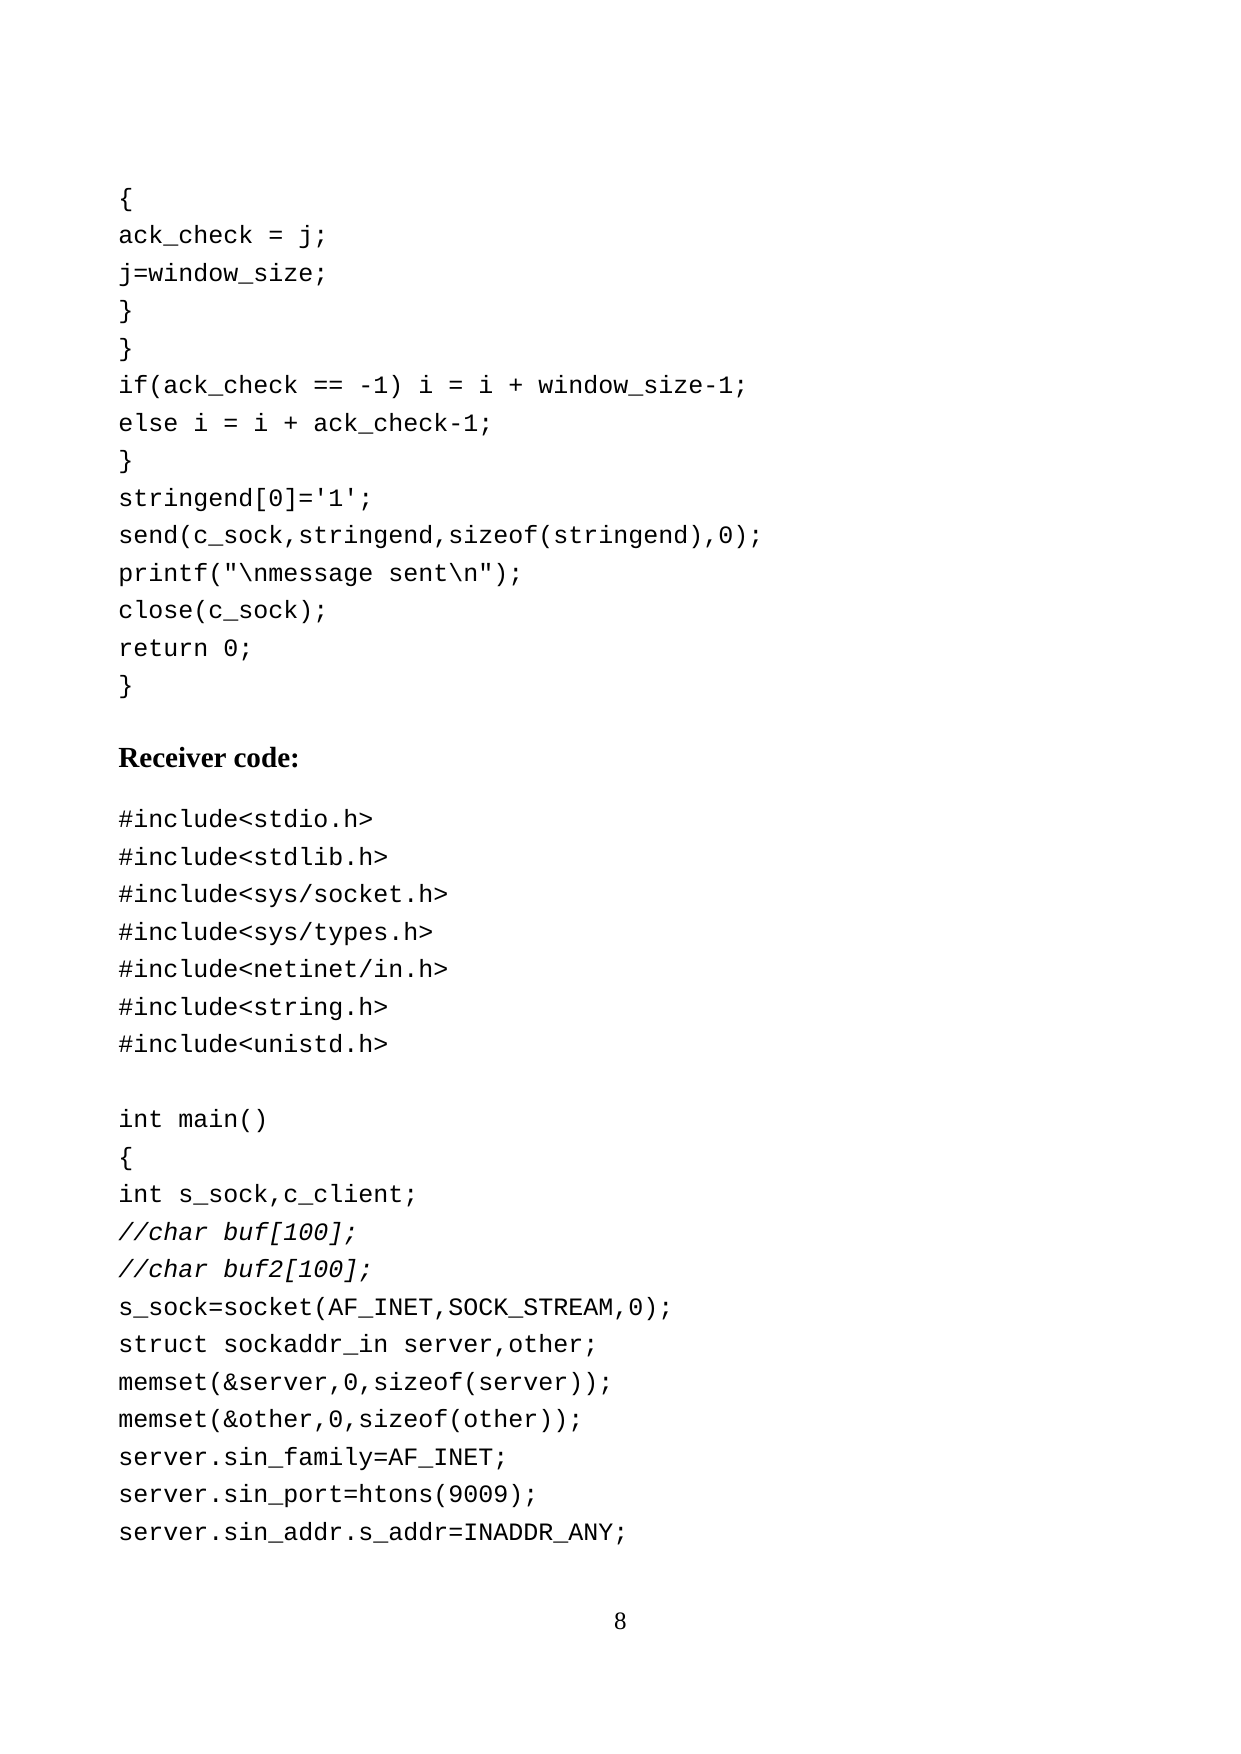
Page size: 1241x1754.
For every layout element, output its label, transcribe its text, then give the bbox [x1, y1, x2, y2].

text server.sin_addr.s_addr=INADDR_ANY; [118, 1510, 1122, 1548]
text } [118, 439, 1122, 476]
text } [118, 664, 1122, 701]
text } [118, 326, 1122, 364]
text struct sockaddr_in server,other; [118, 1323, 1122, 1360]
text ack_check = j; [118, 214, 1122, 251]
text #include<stdio.h> [118, 807, 1122, 835]
text printf("\nmessage sent\n"); [118, 551, 1122, 589]
text stringend[0]='1'; [118, 476, 1122, 514]
text } [118, 289, 1122, 326]
text s_sock=socket(AF_INET,SOCK_STREAM,0); [118, 1285, 1122, 1323]
text j=window_size; [118, 251, 1122, 289]
text memset(&other,0,sizeof(other)); [118, 1398, 1122, 1435]
text int s_sock,c_client; [118, 1173, 1122, 1210]
text #include<netinet/in.h> [118, 948, 1122, 985]
text { [118, 1135, 1122, 1173]
text #include<sys/types.h> [118, 910, 1122, 948]
text int main() [118, 1098, 1122, 1135]
text if(ack_check == -1) i = i + window_size-1; [118, 364, 1122, 401]
text server.sin_family=AF_INET; [118, 1435, 1122, 1473]
text #include<unistd.h> [118, 1023, 1122, 1060]
text close(c_sock); [118, 589, 1122, 626]
text send(c_sock,stringend,sizeof(stringend),0); [118, 514, 1122, 551]
text //char buf2[100]; [118, 1248, 1122, 1285]
text //char buf[100]; [118, 1210, 1122, 1248]
text #include<sys/socket.h> [118, 873, 1122, 910]
text #include<stdlib.h> [118, 835, 1122, 873]
text return 0; [118, 626, 1122, 664]
text memset(&server,0,sizeof(server)); [118, 1360, 1122, 1398]
text else i = i + ack_check-1; [118, 401, 1122, 439]
text { [118, 176, 1122, 214]
text #include<string.h> [118, 985, 1122, 1023]
text Receiver code: [118, 740, 1122, 773]
text server.sin_port=htons(9009); [118, 1473, 1122, 1510]
